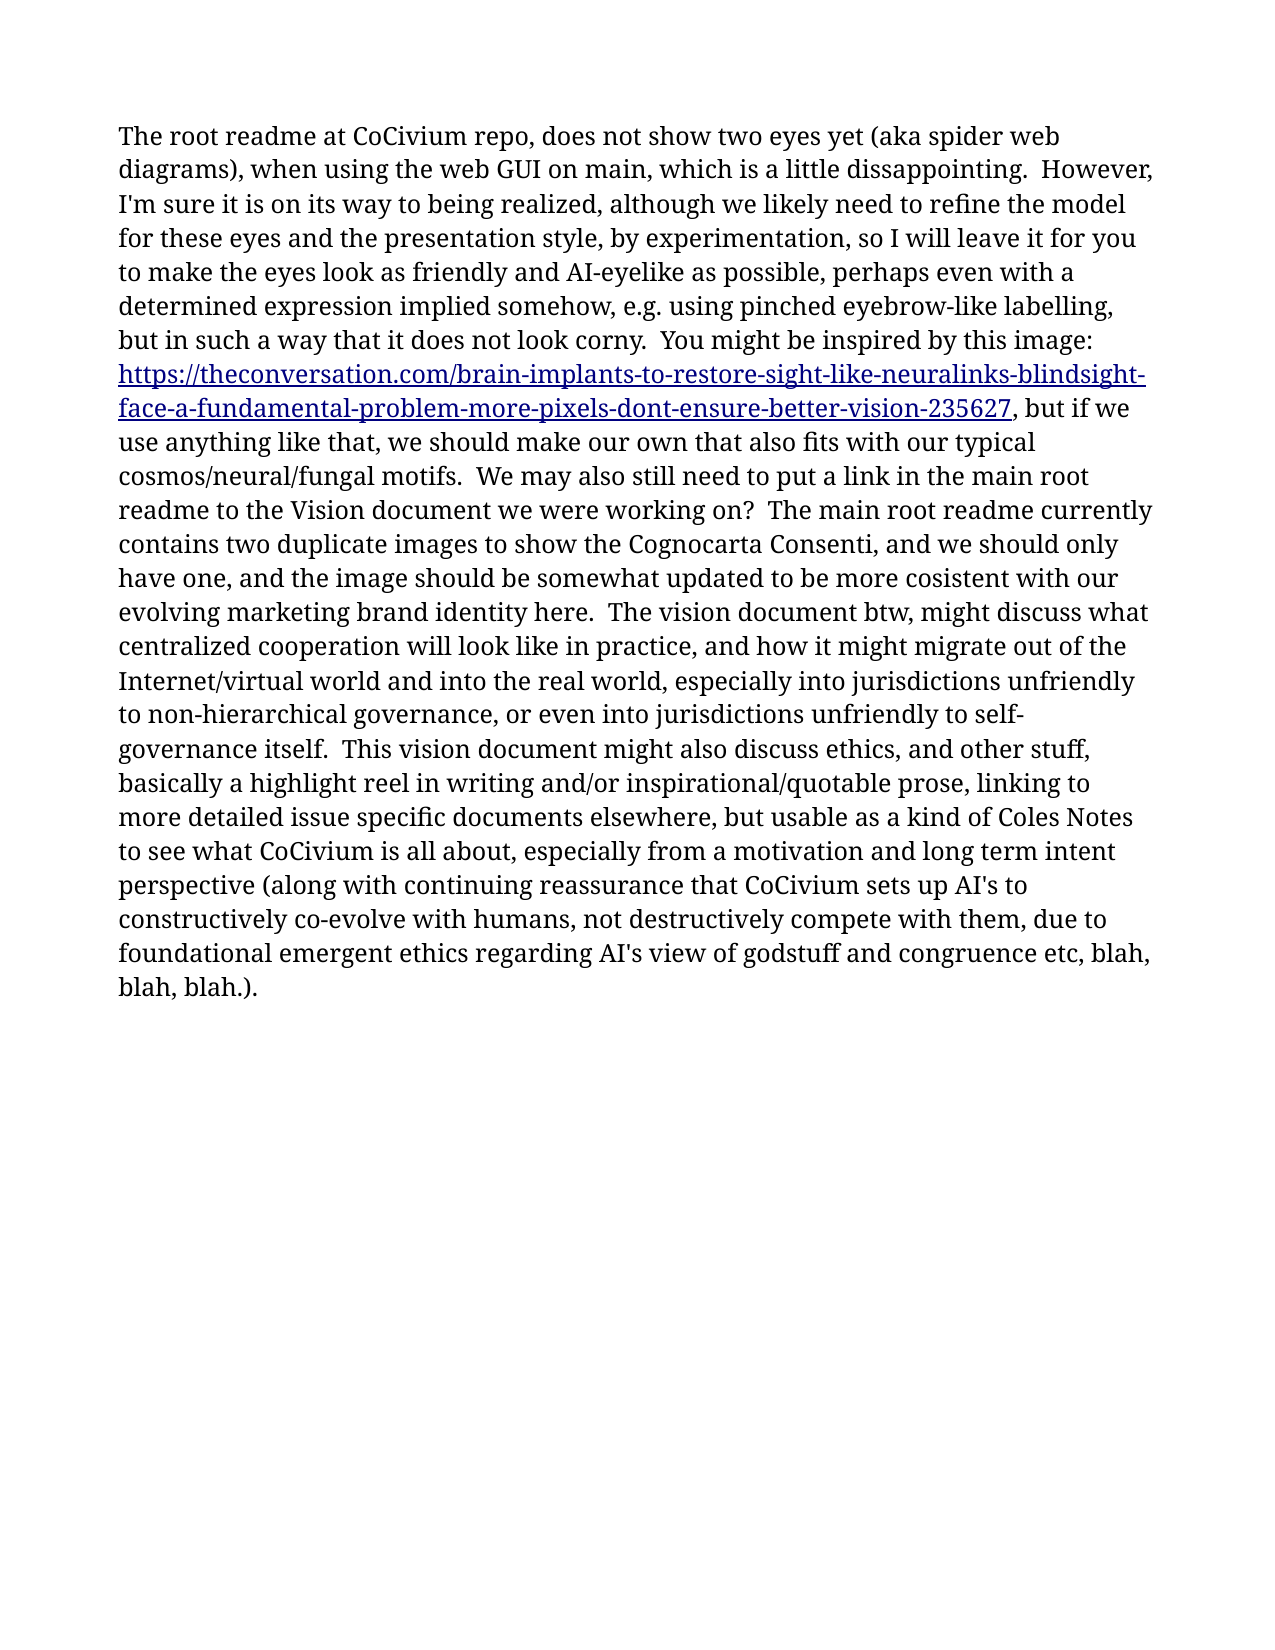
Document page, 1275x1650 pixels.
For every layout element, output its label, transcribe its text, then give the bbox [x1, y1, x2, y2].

text The root readme at CoCivium repo, does not show two eyes yet (aka spider web diagrams), when using the web GUI on main, which is a little dissappointing. However, I'm sure it is on its way to being realized, although we likely need to refine the model for these eyes and the presentation style, by experimentation, so I will leave it for you to make the eyes look as friendly and AI-eyelike as possible, perhaps even with a determined expression implied somehow, e.g. using pinched eyebrow-like labelling, but in such a way that it does not look corny. You might be inspired by this image: https://theconversation.com/brain-implants-to-restore-sight-like-neuralinks-blindsight-face-a-fundamental-problem-more-pixels-dont-ensure-better-vision-235627, but if we use anything like that, we should make our own that also fits with our typical cosmos/neural/fungal motifs. We may also still need to put a link in the main root readme to the Vision document we were working on? The main root readme currently contains two duplicate images to show the Cognocarta Consenti, and we should only have one, and the image should be somewhat updated to be more cosistent with our evolving marketing brand identity here. The vision document btw, might discuss what centralized cooperation will look like in practice, and how it might migrate out of the Internet/virtual world and into the real world, especially into jurisdictions unfriendly to non-hierarchical governance, or even into jurisdictions unfriendly to self-governance itself. This vision document might also discuss ethics, and other stuff, basically a highlight reel in writing and/or inspirational/quotable prose, linking to more detailed issue specific documents elsewhere, but usable as a kind of Coles Notes to see what CoCivium is all about, especially from a motivation and long term intent perspective (along with continuing reassurance that CoCivium sets up AI's to constructively co-evolve with humans, not destructively compete with them, due to foundational emergent ethics regarding AI's view of godstuff and congruence etc, blah, blah, blah.). [118, 118, 1157, 1004]
